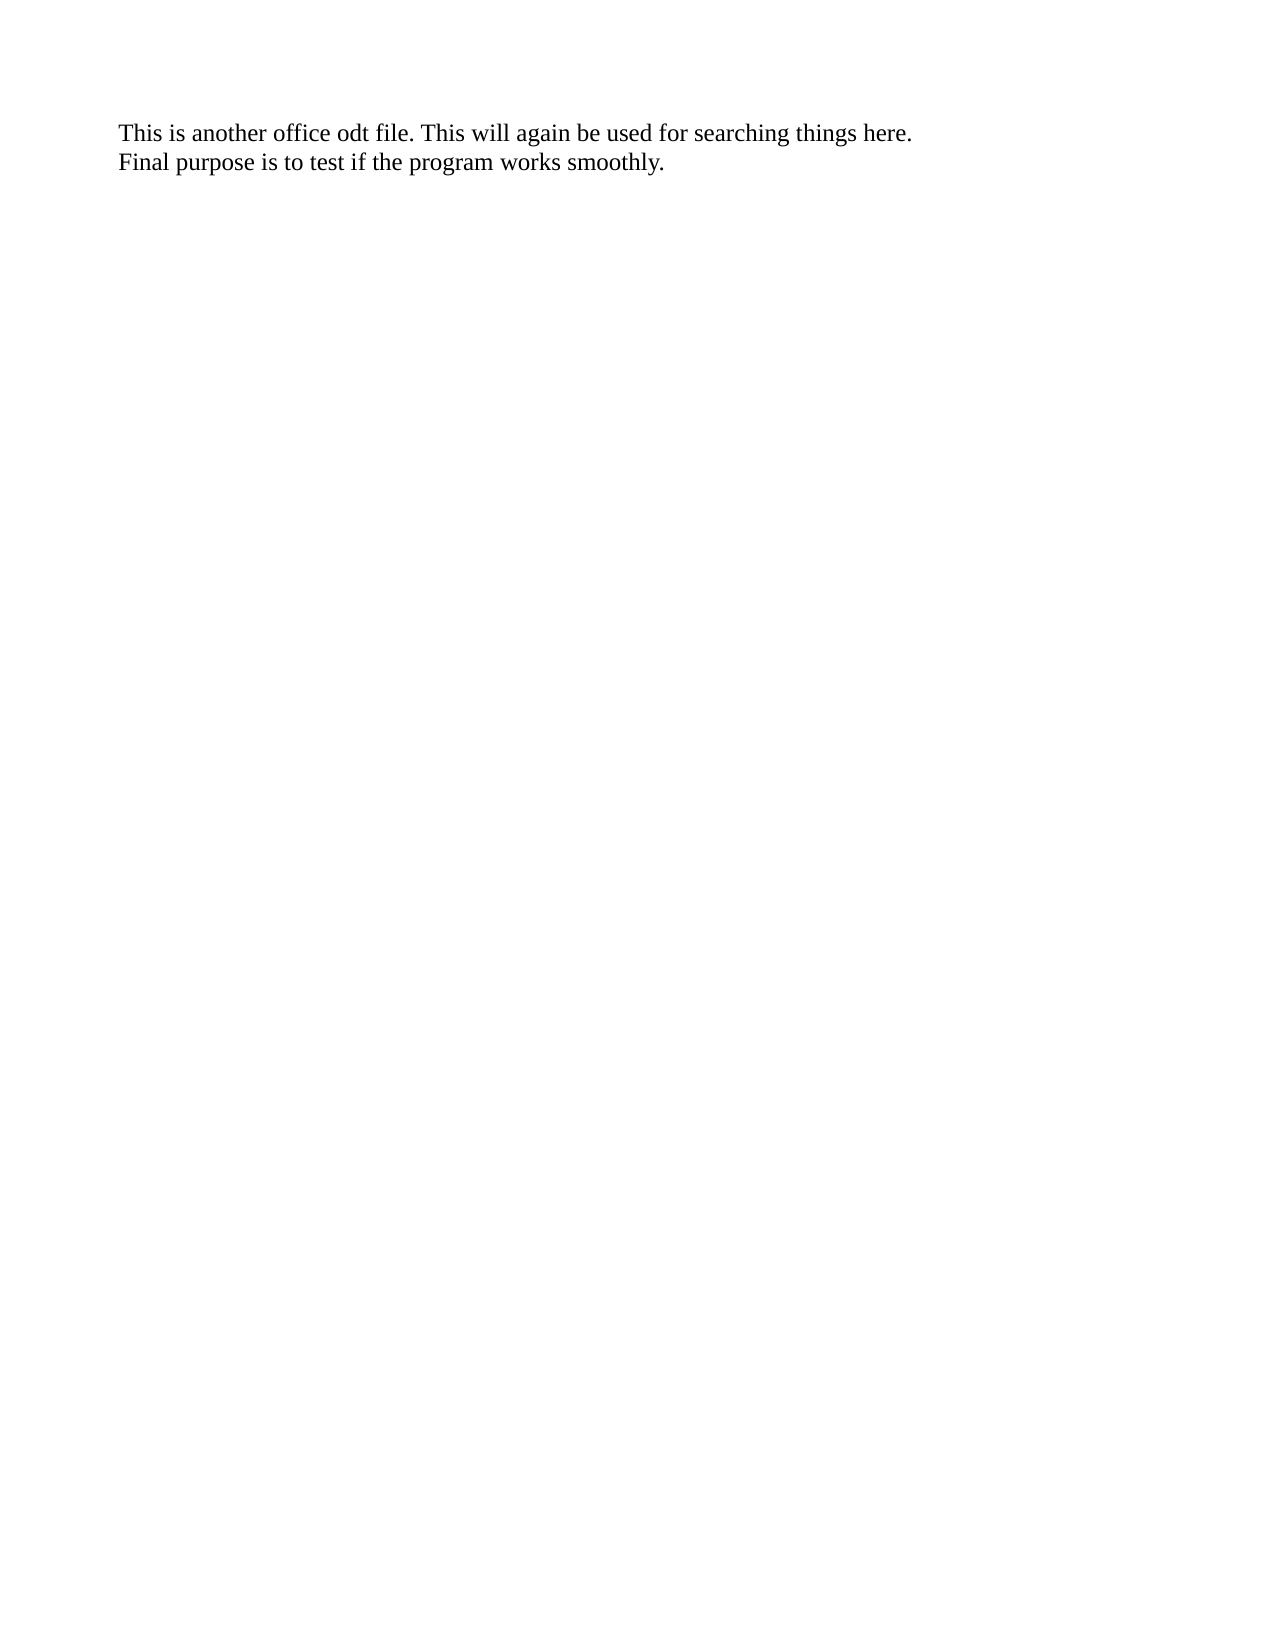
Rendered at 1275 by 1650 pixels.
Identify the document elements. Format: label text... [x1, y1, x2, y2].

text This is another office odt file. This will again be used for searching things here. [118, 118, 1157, 147]
text Final purpose is to test if the program works smoothly. [118, 147, 1157, 176]
